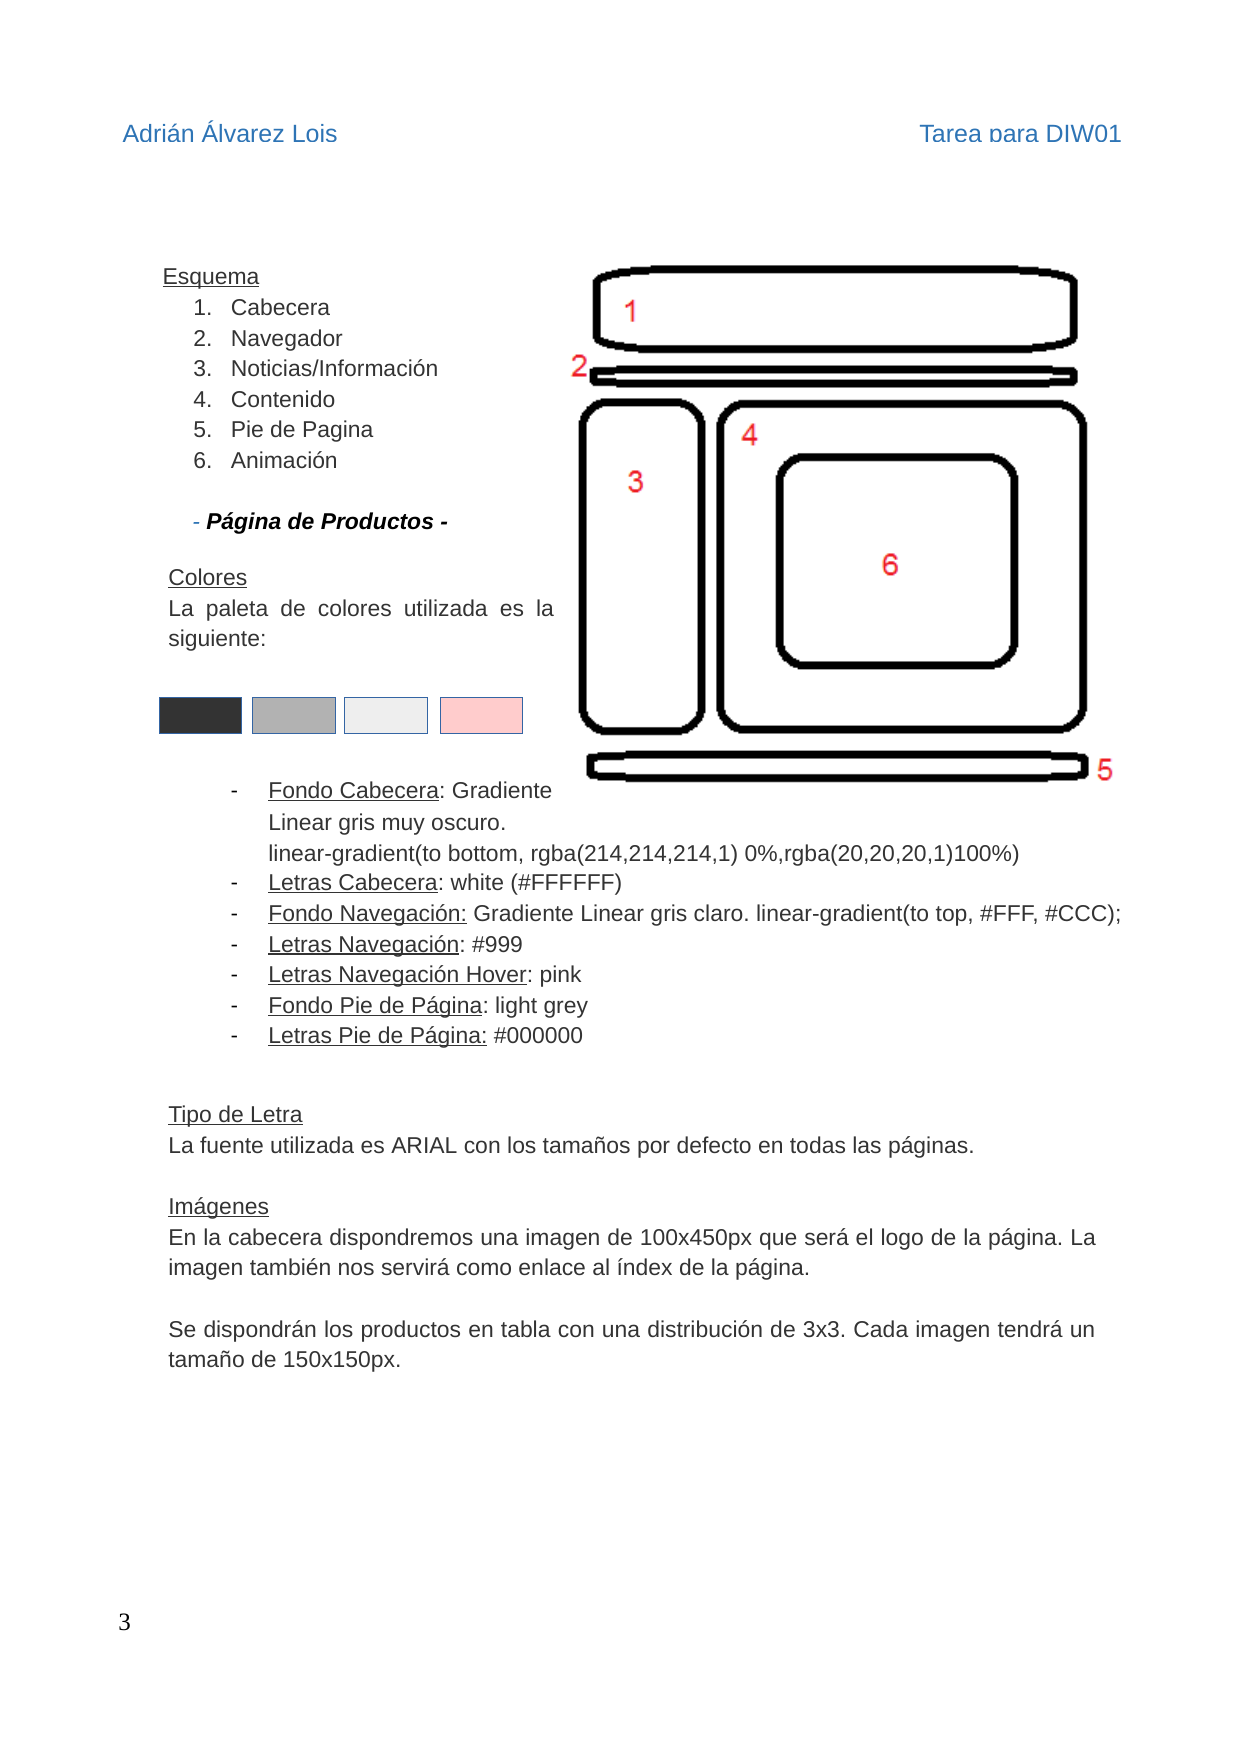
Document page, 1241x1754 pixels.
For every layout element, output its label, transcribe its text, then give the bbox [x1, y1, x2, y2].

text Imágenes [168, 1189, 1097, 1219]
list Pie de Pagina [193, 412, 554, 443]
list Navegador [193, 320, 554, 351]
text Se dispondrán los productos en tabla con una distribución de 3x3. Cada imagen tendrá un tamaño de 150x150px. [168, 1311, 1097, 1372]
list Letras Navegación Hover: pink [231, 958, 1122, 988]
text En la cabecera dispondremos una imagen de 100x450px que será el logo de la página. La imagen también nos servirá como enlace al índex de la página. [168, 1219, 1097, 1281]
list Fondo Pie de Página: light grey [231, 988, 1122, 1019]
list Fondo Cabecera: Gradiente Linear gris muy oscuro. linear-gradient(to bottom, rgba(214,214,214,1) 0%,rgba(20,20,20,1)100%) [231, 774, 1122, 866]
list Fondo Navegación: Gradiente Linear gris claro. linear-gradient(to top, #FFF, #CCC); [231, 896, 1122, 927]
list Cabecera [193, 290, 554, 320]
text La fuente utilizada es ARIAL con los tamaños por defecto en todas las páginas. [168, 1127, 1097, 1158]
list Contenido [193, 382, 554, 412]
picture [554, 250, 1128, 823]
list Letras Cabecera: white (#FFFFFF) [231, 866, 1122, 896]
text La paleta de colores utilizada es la siguiente: [168, 590, 554, 651]
text Tipo de Letra [168, 1097, 1097, 1127]
list Animación [193, 443, 554, 473]
subtitle - Página de Productos - [118, 508, 554, 534]
list Noticias/Información [193, 351, 554, 382]
list Letras Navegación: #999 [231, 927, 1122, 958]
text Esquema [162, 259, 554, 290]
text Colores [168, 559, 554, 590]
list Letras Pie de Página: #000000 [231, 1019, 1122, 1049]
